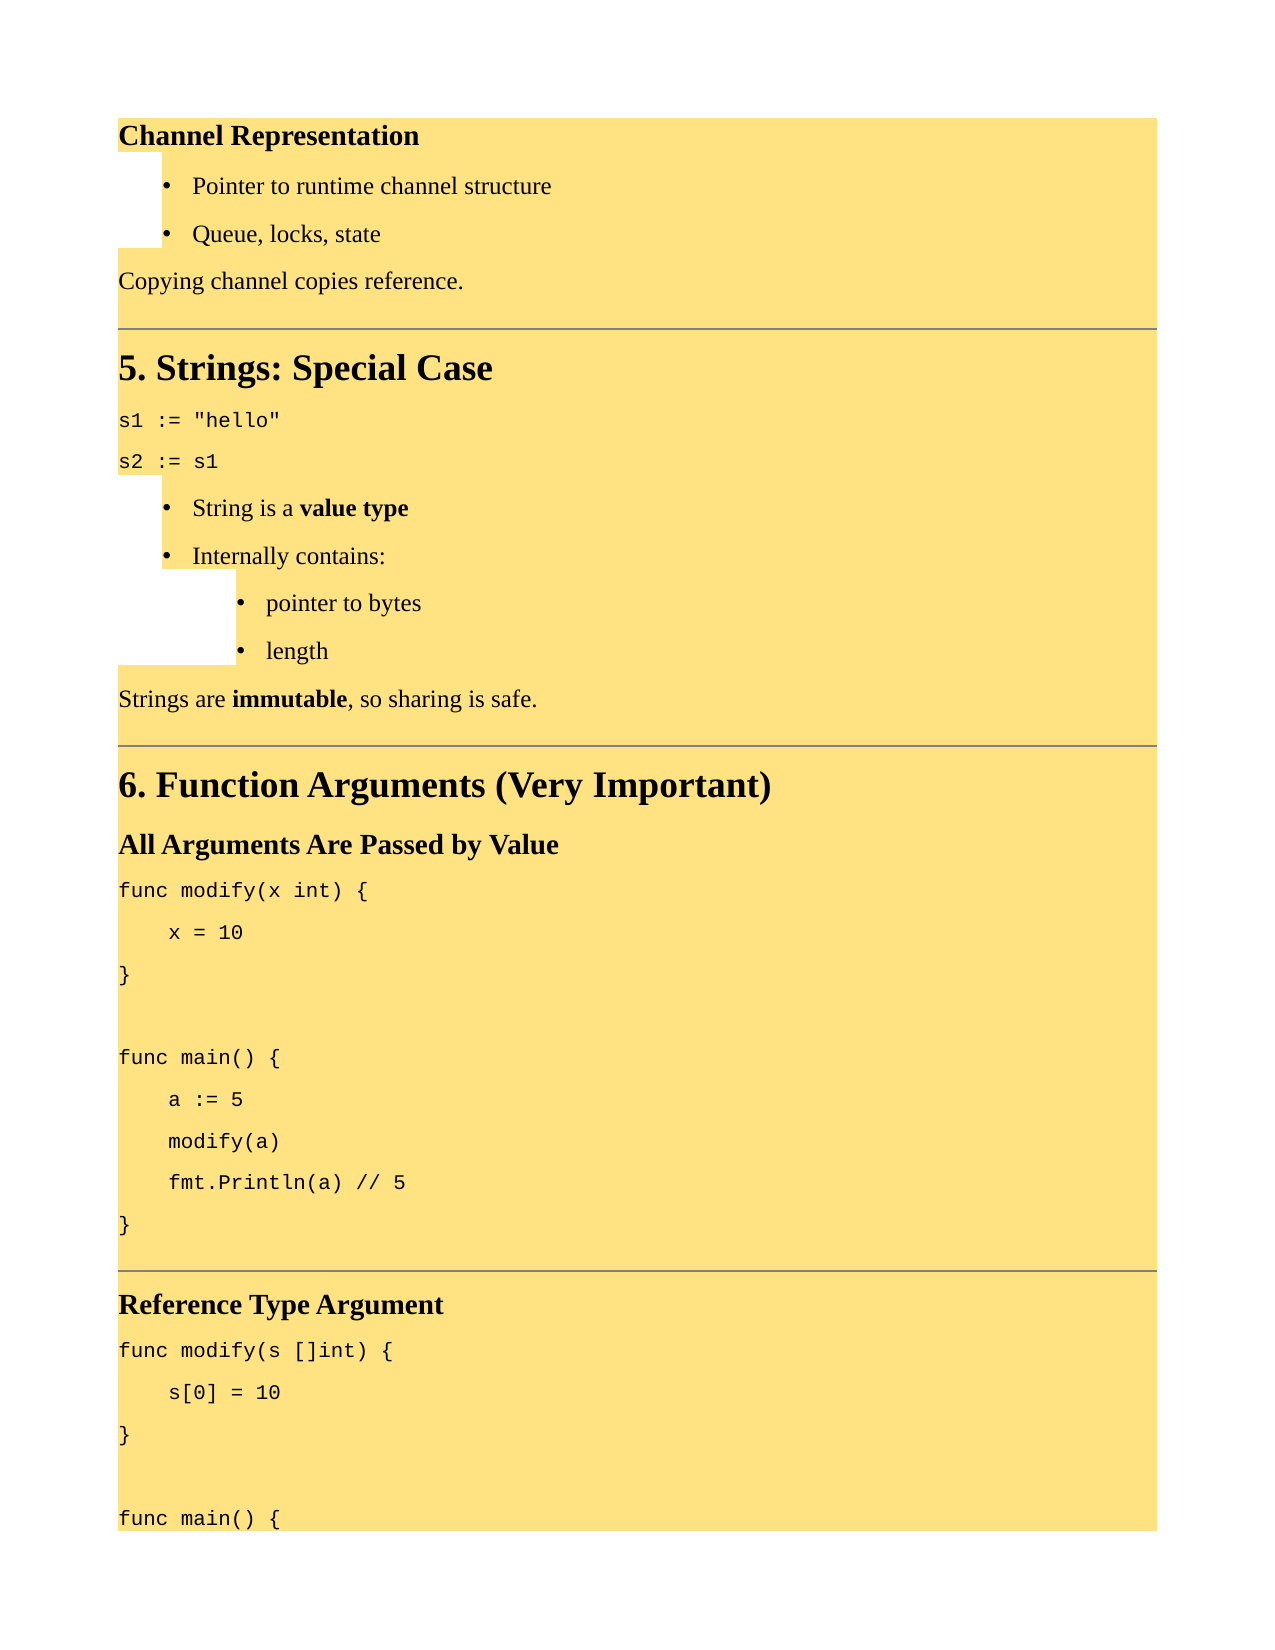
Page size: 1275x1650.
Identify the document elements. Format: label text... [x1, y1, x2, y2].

text } [118, 963, 1157, 987]
text } [118, 1214, 1157, 1238]
subtitle Channel Representation [118, 118, 1157, 152]
text s1 := "hello" [118, 410, 1157, 433]
list Internally contains: [162, 541, 1157, 569]
subtitle 5. Strings: Special Case [118, 346, 1157, 389]
text a := 5 [118, 1089, 1157, 1112]
text modify(a) [118, 1131, 1157, 1154]
text s2 := s1 [118, 451, 1157, 475]
text } [118, 1424, 1157, 1448]
text s[0] = 10 [118, 1382, 1157, 1406]
list Queue, locks, state [162, 219, 1157, 248]
text x = 10 [118, 922, 1157, 945]
text func main() { [118, 1508, 1157, 1531]
list length [236, 636, 1157, 665]
text Copying channel copies reference. [118, 266, 1157, 295]
subtitle 6. Function Arguments (Very Important) [118, 763, 1157, 806]
text Strings are immutable, so sharing is safe. [118, 684, 1157, 712]
subtitle All Arguments Are Passed by Value [118, 827, 1157, 860]
subtitle Reference Type Argument [118, 1287, 1157, 1321]
text func modify(x int) { [118, 880, 1157, 904]
text func modify(s []int) { [118, 1341, 1157, 1364]
text func main() { [118, 1047, 1157, 1071]
text fmt.Println(a) // 5 [118, 1172, 1157, 1196]
list String is a value type [162, 493, 1157, 522]
list Pointer to runtime channel structure [162, 171, 1157, 200]
list pointer to bytes [236, 588, 1157, 617]
